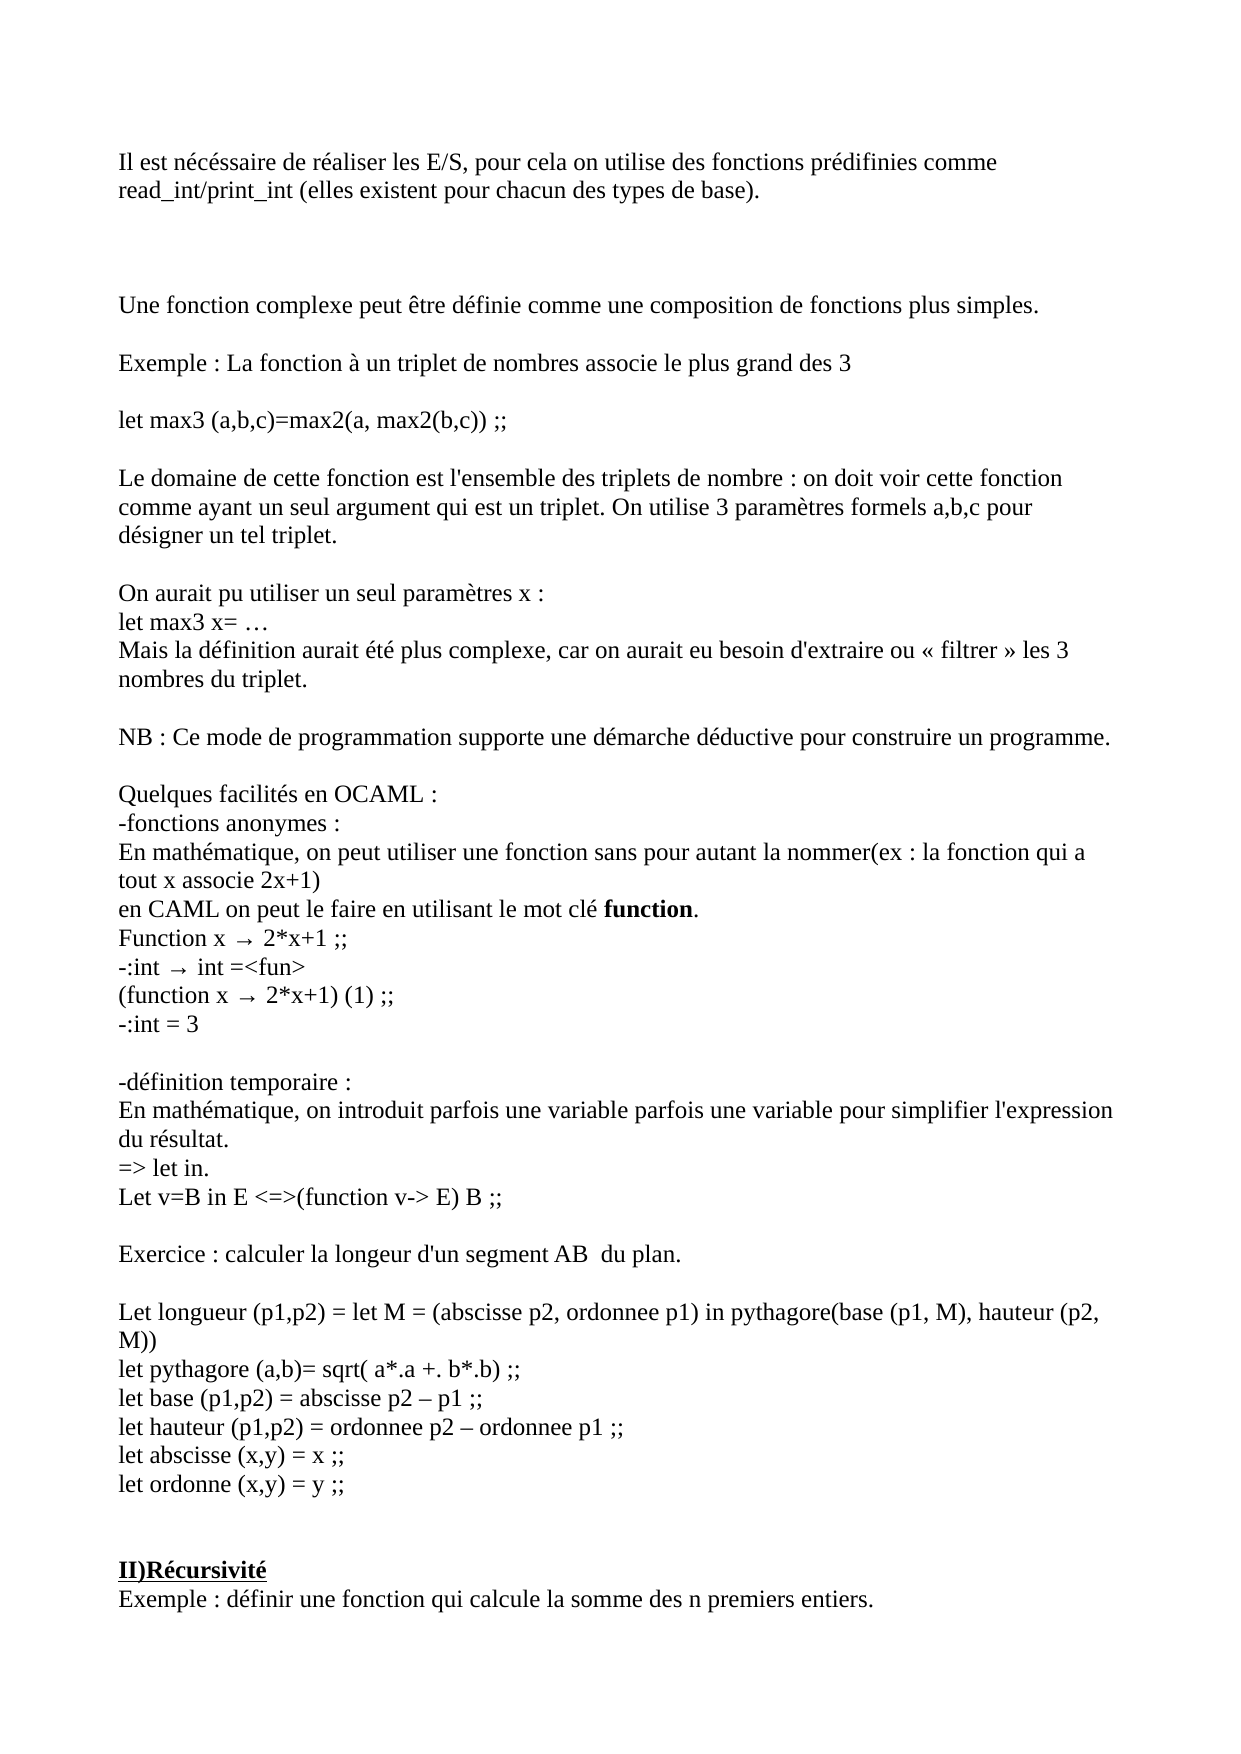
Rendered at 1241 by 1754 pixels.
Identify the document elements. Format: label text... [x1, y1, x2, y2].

text Let v=B in E <=>(function v-> E) B ;; [118, 1182, 1122, 1211]
text let ordonne (x,y) = y ;; [118, 1469, 1122, 1498]
text let hauteur (p1,p2) = ordonnee p2 – ordonnee p1 ;; [118, 1412, 1122, 1441]
text Une fonction complexe peut être définie comme une composition de fonctions plus simples. [118, 291, 1122, 319]
text NB : Ce mode de programmation supporte une démarche déductive pour construire un programme. [118, 722, 1122, 751]
text -:int = 3 [118, 1009, 1122, 1038]
text Exercice : calculer la longeur d'un segment AB du plan. [118, 1239, 1122, 1268]
text Mais la définition aurait été plus complexe, car on aurait eu besoin d'extraire ou « filtrer » les 3 nombres du triplet. [118, 636, 1122, 693]
text => let in. [118, 1153, 1122, 1182]
text -:int → int =<fun> [118, 952, 1122, 981]
text Exemple : La fonction à un triplet de nombres associe le plus grand des 3 [118, 348, 1122, 377]
text En mathématique, on introduit parfois une variable parfois une variable pour simplifier l'expression du résultat. [118, 1096, 1122, 1153]
text Il est nécéssaire de réaliser les E/S, pour cela on utilise des fonctions prédifinies comme read_int/print_int (elles existent pour chacun des types de base). [118, 147, 1122, 204]
text (function x → 2*x+1) (1) ;; [118, 981, 1122, 1009]
text let pythagore (a,b)= sqrt( a*.a +. b*.b) ;; [118, 1354, 1122, 1383]
text Function x → 2*x+1 ;; [118, 923, 1122, 952]
text let abscisse (x,y) = x ;; [118, 1441, 1122, 1469]
text en CAML on peut le faire en utilisant le mot clé function. [118, 894, 1122, 923]
text II)Récursivité [118, 1556, 1122, 1584]
text let max3 x= … [118, 607, 1122, 636]
text -définition temporaire : [118, 1067, 1122, 1096]
text Quelques facilités en OCAML : [118, 779, 1122, 808]
text let max3 (a,b,c)=max2(a, max2(b,c)) ;; [118, 406, 1122, 434]
text En mathématique, on peut utiliser une fonction sans pour autant la nommer(ex : la fonction qui a tout x associe 2x+1) [118, 837, 1122, 894]
text -fonctions anonymes : [118, 808, 1122, 837]
text Let longueur (p1,p2) = let M = (abscisse p2, ordonnee p1) in pythagore(base (p1, M), hauteur (p2, M)) [118, 1297, 1122, 1354]
text let base (p1,p2) = abscisse p2 – p1 ;; [118, 1383, 1122, 1412]
text On aurait pu utiliser un seul paramètres x : [118, 578, 1122, 607]
text Le domaine de cette fonction est l'ensemble des triplets de nombre : on doit voir cette fonction comme ayant un seul argument qui est un triplet. On utilise 3 paramètres formels a,b,c pour désigner un tel triplet. [118, 463, 1122, 549]
text Exemple : définir une fonction qui calcule la somme des n premiers entiers. [118, 1584, 1122, 1613]
